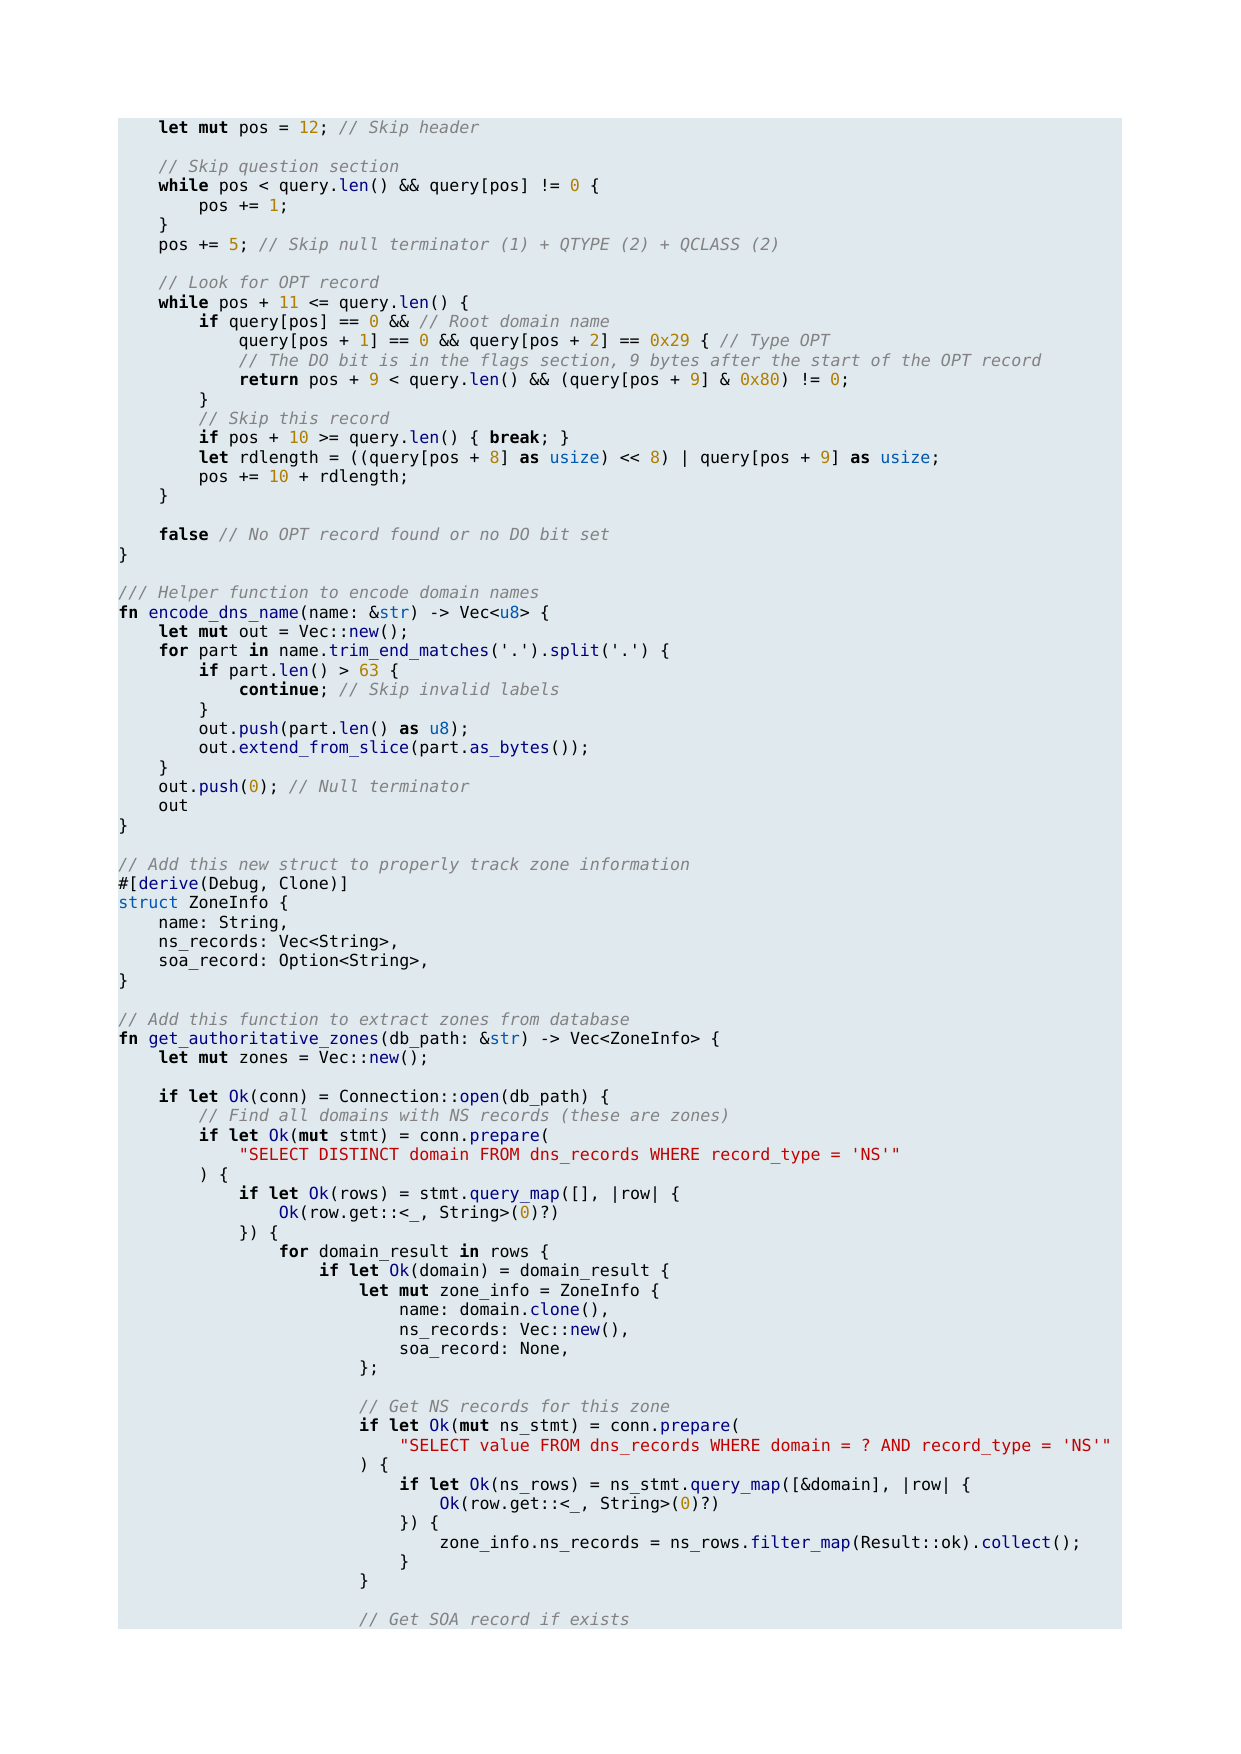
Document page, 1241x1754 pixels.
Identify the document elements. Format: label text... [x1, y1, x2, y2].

text query[pos + 1] == 0 && query[pos + 2] == 0x29 { // Type OPT [118, 331, 1122, 351]
text Ok(row.get::<_, String>(0)?) [118, 1203, 1122, 1222]
text out [118, 796, 1122, 816]
text } [118, 544, 1122, 564]
text if let Ok(ns_rows) = ns_stmt.query_map([&domain], |row| { [118, 1474, 1122, 1494]
text if let Ok(conn) = Connection::open(db_path) { [118, 1087, 1122, 1106]
text let mut zone_info = ZoneInfo { [118, 1281, 1122, 1300]
text } [118, 486, 1122, 506]
text pos += 10 + rdlength; [118, 467, 1122, 486]
text name: String, [118, 912, 1122, 932]
text let mut out = Vec::new(); [118, 622, 1122, 641]
text out.push(part.len() as u8); [118, 719, 1122, 738]
text // Find all domains with NS records (these are zones) [118, 1106, 1122, 1126]
text // Add this new struct to properly track zone information [118, 854, 1122, 874]
text out.extend_from_slice(part.as_bytes()); [118, 738, 1122, 757]
text struct ZoneInfo { [118, 893, 1122, 912]
text } [118, 816, 1122, 835]
text // The DO bit is in the flags section, 9 bytes after the start of the OPT record [118, 351, 1122, 370]
text // Skip question section [118, 157, 1122, 176]
text soa_record: None, [118, 1339, 1122, 1358]
text }) { [118, 1222, 1122, 1242]
text false // No OPT record found or no DO bit set [118, 525, 1122, 544]
text if let Ok(domain) = domain_result { [118, 1261, 1122, 1281]
text for domain_result in rows { [118, 1242, 1122, 1261]
text "SELECT value FROM dns_records WHERE domain = ? AND record_type = 'NS'" [118, 1436, 1122, 1455]
text } [118, 215, 1122, 234]
text ns_records: Vec<String>, [118, 932, 1122, 951]
text } [118, 757, 1122, 777]
text for part in name.trim_end_matches('.').split('.') { [118, 641, 1122, 661]
text }; [118, 1358, 1122, 1377]
text if let Ok(mut ns_stmt) = conn.prepare( [118, 1416, 1122, 1436]
text ) { [118, 1455, 1122, 1474]
text } [118, 389, 1122, 409]
text zone_info.ns_records = ns_rows.filter_map(Result::ok).collect(); [118, 1532, 1122, 1552]
text while pos + 11 <= query.len() { [118, 292, 1122, 312]
text continue; // Skip invalid labels [118, 680, 1122, 699]
text } [118, 1552, 1122, 1571]
text while pos < query.len() && query[pos] != 0 { [118, 176, 1122, 196]
text let mut zones = Vec::new(); [118, 1048, 1122, 1067]
text }) { [118, 1513, 1122, 1532]
text } [118, 971, 1122, 990]
text if let Ok(rows) = stmt.query_map([], |row| { [118, 1184, 1122, 1203]
text if let Ok(mut stmt) = conn.prepare( [118, 1126, 1122, 1145]
text } [118, 699, 1122, 719]
text Ok(row.get::<_, String>(0)?) [118, 1494, 1122, 1513]
text ) { [118, 1164, 1122, 1184]
text soa_record: Option<String>, [118, 951, 1122, 971]
text return pos + 9 < query.len() && (query[pos + 9] & 0x80) != 0; [118, 370, 1122, 389]
text ns_records: Vec::new(), [118, 1319, 1122, 1339]
text fn get_authoritative_zones(db_path: &str) -> Vec<ZoneInfo> { [118, 1029, 1122, 1048]
text /// Helper function to encode domain names [118, 583, 1122, 602]
text // Get SOA record if exists [118, 1610, 1122, 1629]
text // Add this function to extract zones from database [118, 1009, 1122, 1029]
text } [118, 1571, 1122, 1591]
text if pos + 10 >= query.len() { break; } [118, 428, 1122, 447]
text if query[pos] == 0 && // Root domain name [118, 312, 1122, 331]
text // Look for OPT record [118, 273, 1122, 292]
text // Get NS records for this zone [118, 1397, 1122, 1416]
text "SELECT DISTINCT domain FROM dns_records WHERE record_type = 'NS'" [118, 1145, 1122, 1164]
text let rdlength = ((query[pos + 8] as usize) << 8) | query[pos + 9] as usize; [118, 447, 1122, 467]
text if part.len() > 63 { [118, 661, 1122, 680]
text out.push(0); // Null terminator [118, 777, 1122, 796]
text let mut pos = 12; // Skip header [118, 118, 1122, 137]
text pos += 5; // Skip null terminator (1) + QTYPE (2) + QCLASS (2) [118, 234, 1122, 254]
text fn encode_dns_name(name: &str) -> Vec<u8> { [118, 602, 1122, 622]
text // Skip this record [118, 409, 1122, 428]
text pos += 1; [118, 196, 1122, 215]
text name: domain.clone(), [118, 1300, 1122, 1319]
text #[derive(Debug, Clone)] [118, 874, 1122, 893]
